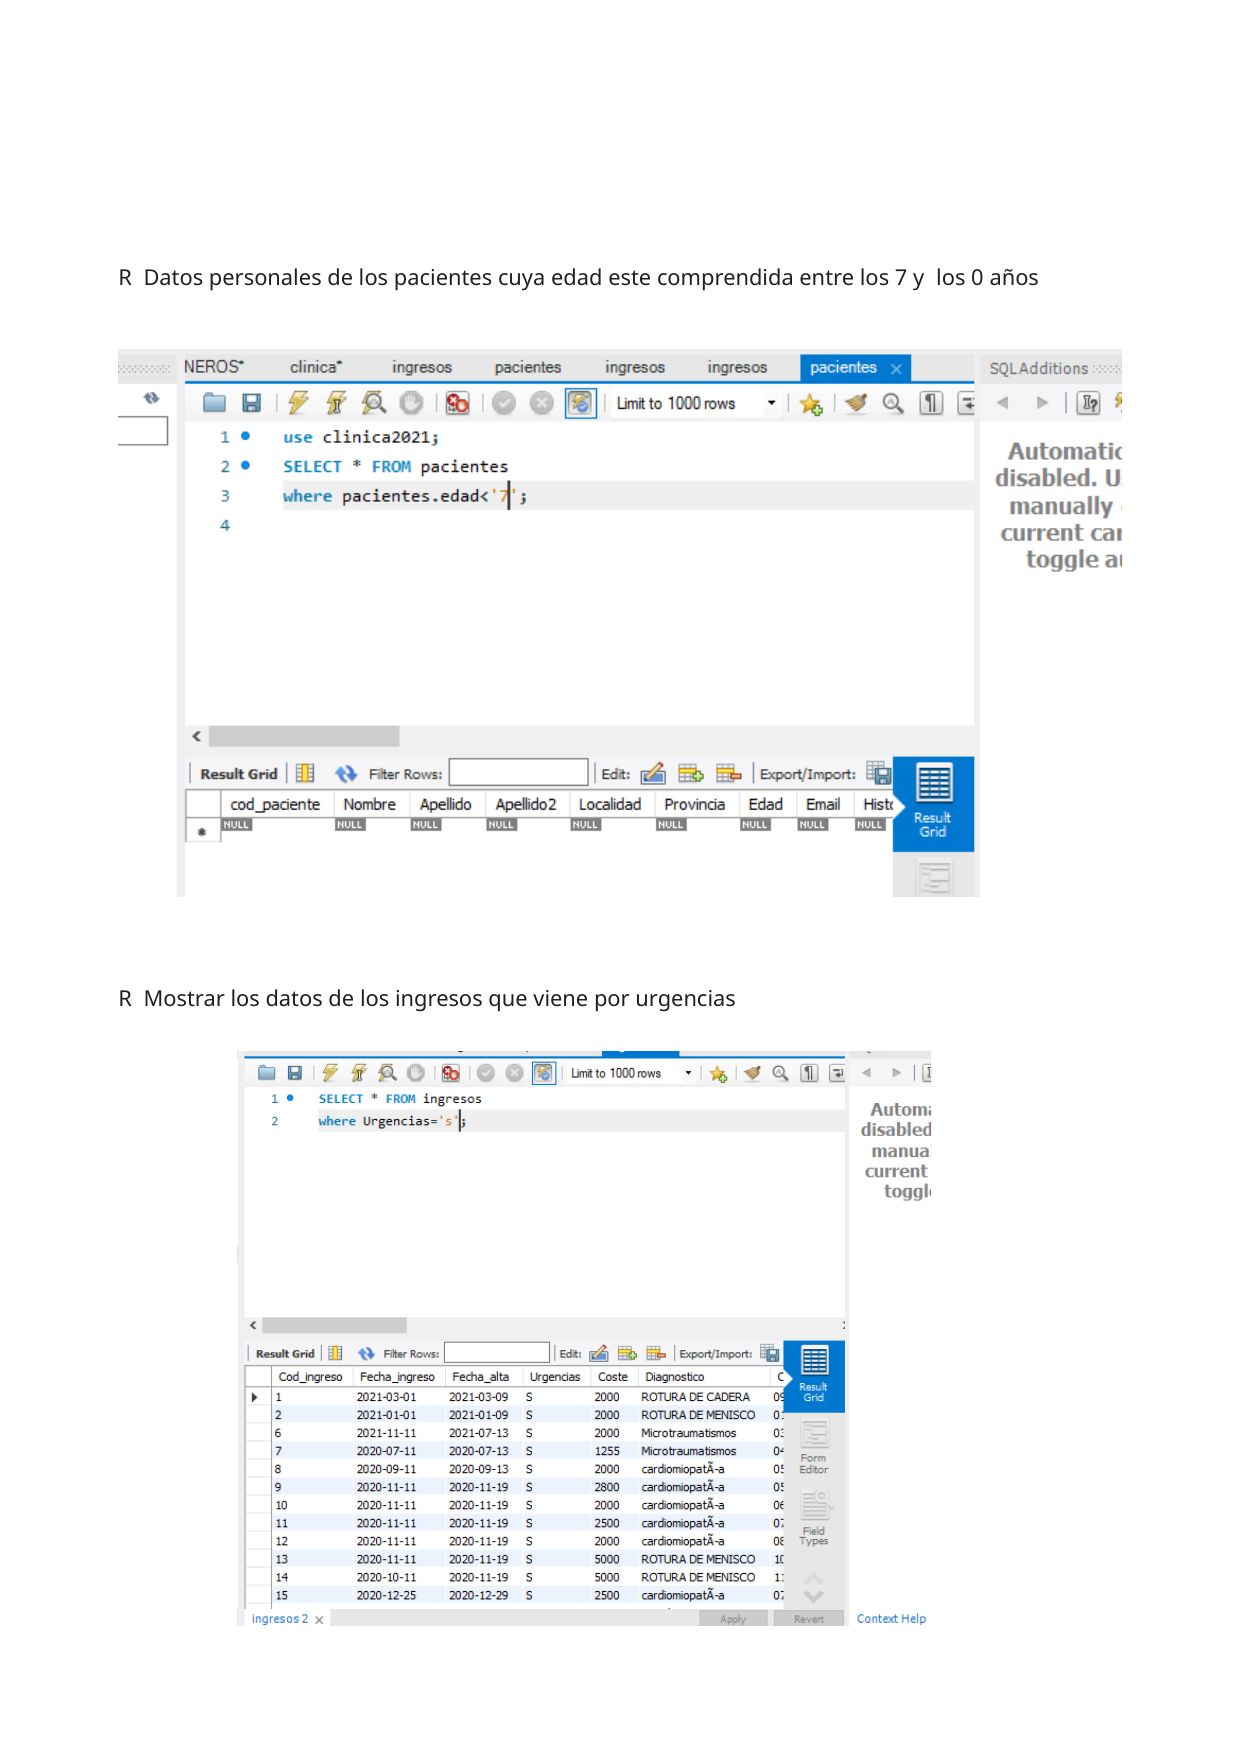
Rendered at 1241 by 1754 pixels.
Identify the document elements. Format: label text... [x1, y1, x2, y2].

picture [118, 349, 1123, 897]
text R Mostrar los datos de los ingresos que viene por urgencias [118, 983, 1122, 1013]
picture [237, 1051, 932, 1626]
text R Datos personales de los pacientes cuya edad este comprendida entre los 7 y los 0 años [118, 262, 1122, 292]
